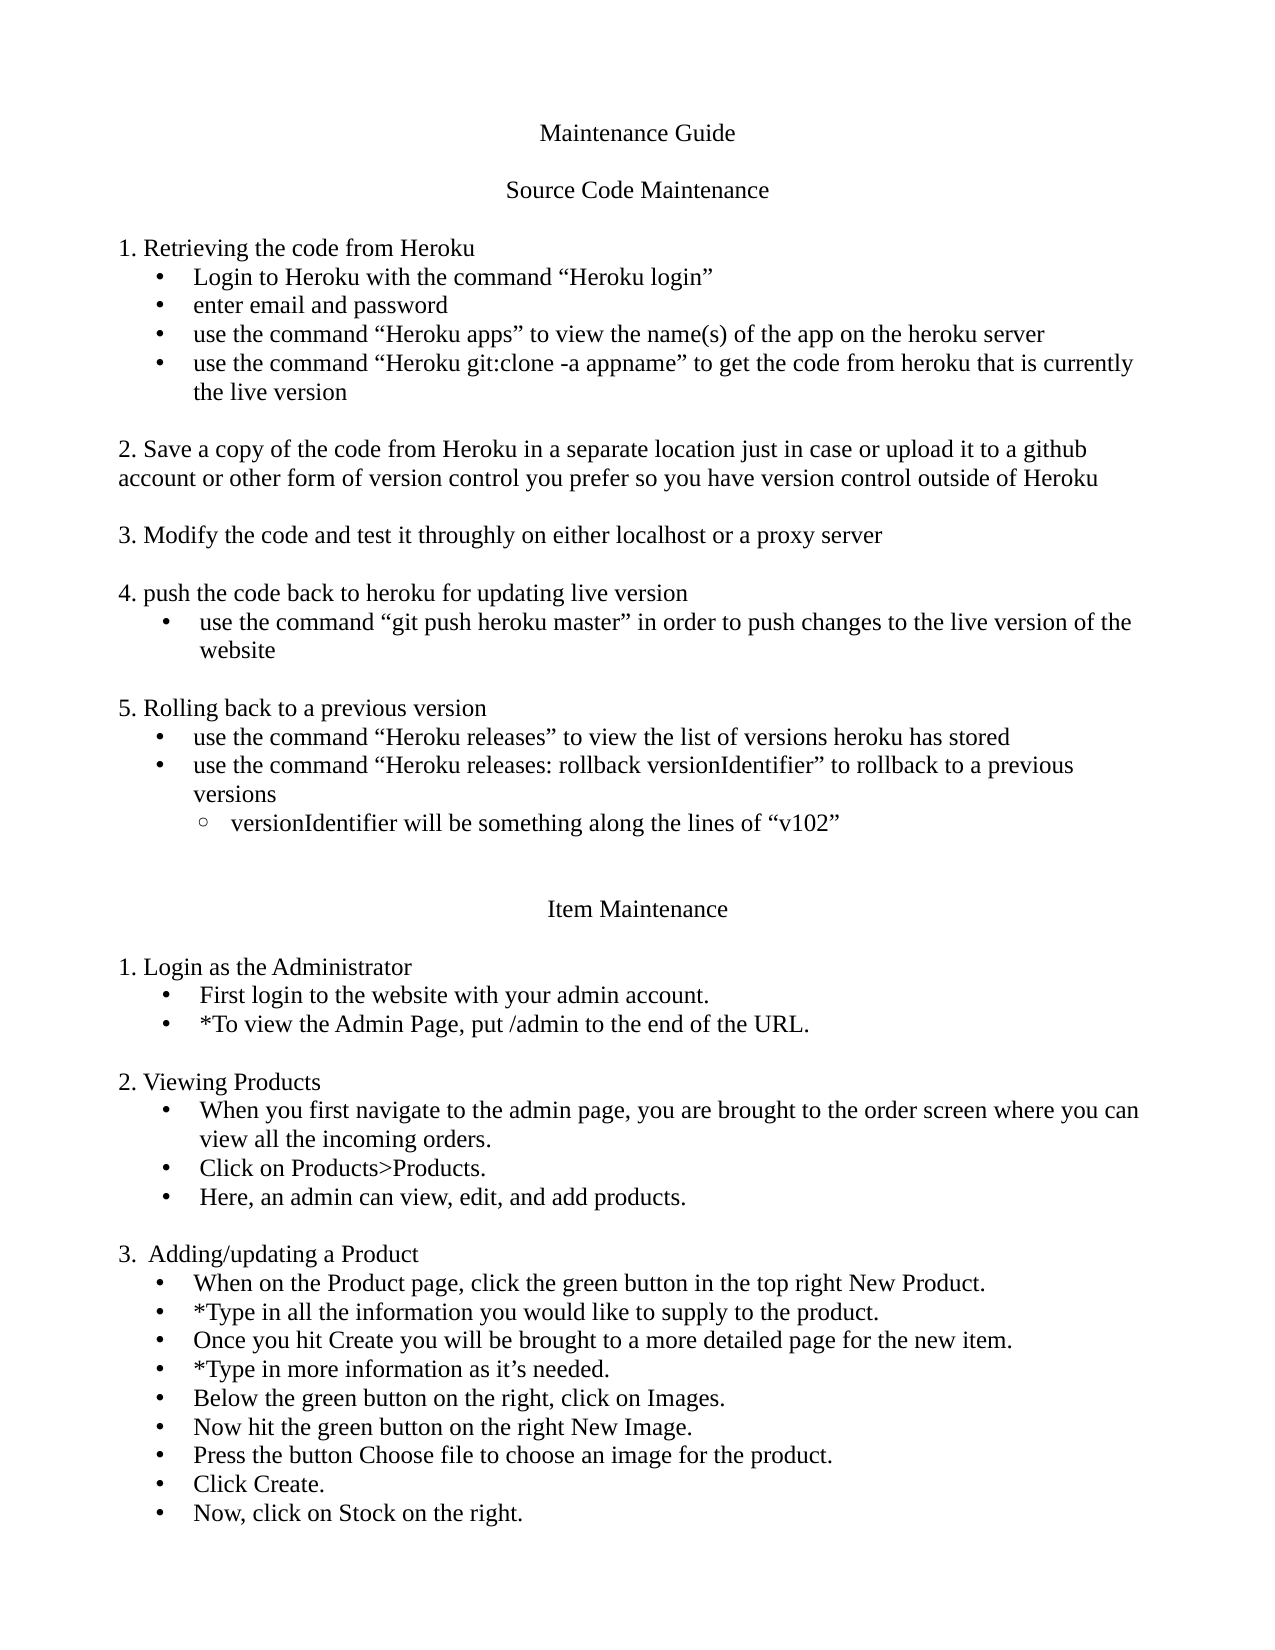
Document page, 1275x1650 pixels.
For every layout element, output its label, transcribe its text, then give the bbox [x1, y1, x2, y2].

list Now, click on Stock on the right. [156, 1498, 1157, 1527]
list Login to Heroku with the command “Heroku login” [156, 262, 1157, 291]
list Click on Products>Products. [162, 1153, 1157, 1182]
list Here, an admin can view, edit, and add products. [162, 1182, 1157, 1211]
text 3. Modify the code and test it throughly on either localhost or a proxy server [118, 521, 1157, 549]
text Item Maintenance [118, 894, 1157, 923]
list Once you hit Create you will be brought to a more detailed page for the new item. [156, 1326, 1157, 1354]
text 3. Adding/updating a Product [118, 1239, 1157, 1268]
list Press the button Choose file to choose an image for the product. [156, 1441, 1157, 1469]
list *Type in more information as it’s needed. [156, 1354, 1157, 1383]
list use the command “Heroku releases” to view the list of versions heroku has stored [156, 722, 1157, 751]
text 4. push the code back to heroku for updating live version [118, 578, 1157, 607]
list use the command “Heroku git:clone -a appname” to get the code from heroku that is currently the live version [156, 348, 1157, 406]
list When you first navigate to the admin page, you are brought to the order screen where you can view all the incoming orders. [162, 1096, 1157, 1153]
list When on the Product page, click the green button in the top right New Product. [156, 1268, 1157, 1297]
list versionIdentifier will be something along the lines of “v102” [193, 808, 1157, 837]
text 1. Retrieving the code from Heroku [118, 233, 1157, 262]
list Below the green button on the right, click on Images. [156, 1383, 1157, 1412]
text 2. Viewing Products [118, 1067, 1157, 1096]
list *Type in all the information you would like to supply to the product. [156, 1297, 1157, 1326]
list use the command “Heroku releases: rollback versionIdentifier” to rollback to a previous versions [156, 751, 1157, 808]
list enter email and password [156, 291, 1157, 319]
text 2. Save a copy of the code from Heroku in a separate location just in case or upload it to a github account or other form of version control you prefer so you have version control outside of Heroku [118, 434, 1157, 492]
list use the command “Heroku apps” to view the name(s) of the app on the heroku server [156, 319, 1157, 348]
text Source Code Maintenance [118, 176, 1157, 204]
text 1. Login as the Administrator [118, 952, 1157, 981]
list use the command “git push heroku master” in order to push changes to the live version of the website [162, 607, 1157, 664]
list First login to the website with your admin account. [162, 981, 1157, 1009]
text 5. Rolling back to a previous version [118, 693, 1157, 722]
list Now hit the green button on the right New Image. [156, 1412, 1157, 1441]
text Maintenance Guide [118, 118, 1157, 147]
list *To view the Admin Page, put /admin to the end of the URL. [162, 1009, 1157, 1038]
list Click Create. [156, 1469, 1157, 1498]
